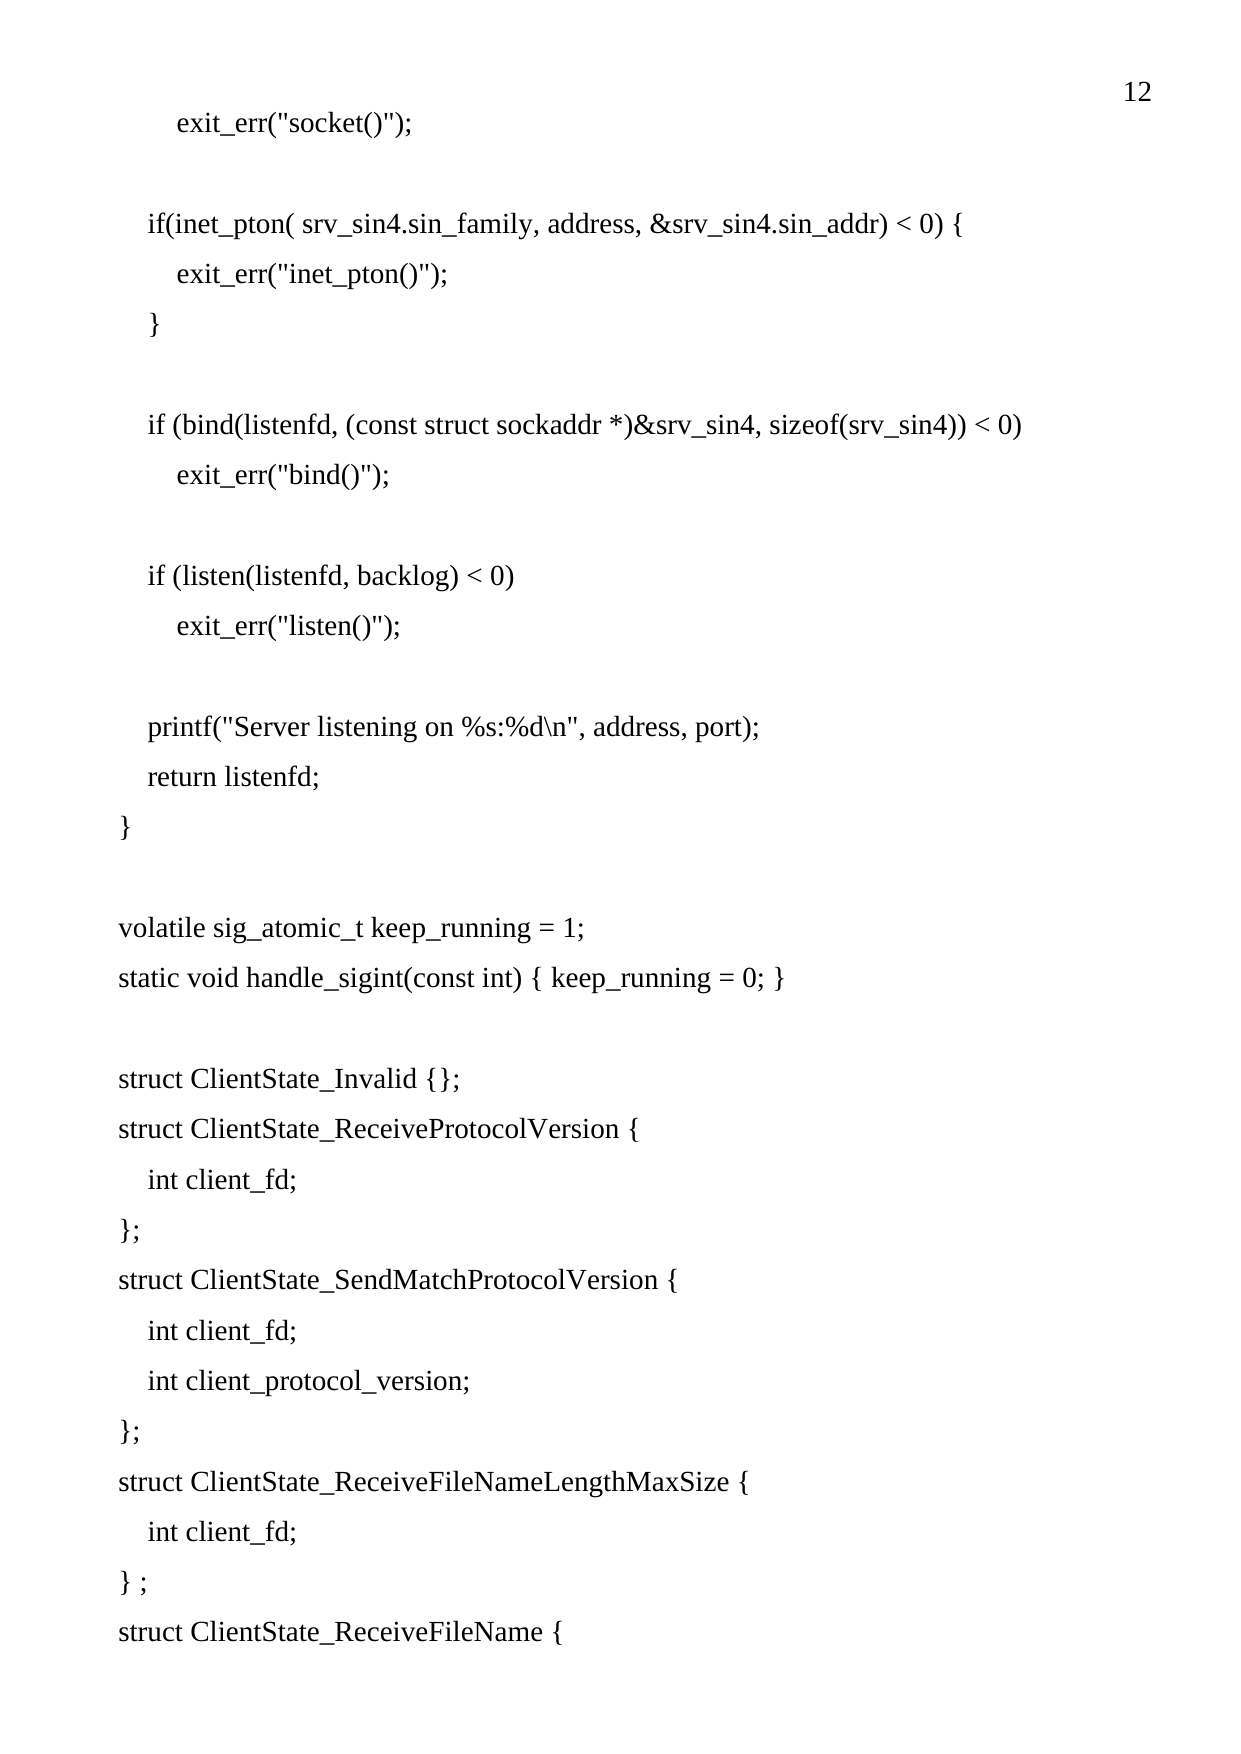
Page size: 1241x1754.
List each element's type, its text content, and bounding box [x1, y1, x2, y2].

text printf("Server listening on %s:%d\n", address, port); [118, 709, 1122, 742]
text if (listen(listenfd, backlog) < 0) [118, 558, 1122, 592]
text exit_err("bind()"); [118, 457, 1122, 491]
text struct ClientState_ReceiveFileNameLengthMaxSize { [118, 1464, 1122, 1497]
text if(inet_pton( srv_sin4.sin_family, address, &srv_sin4.sin_addr) < 0) { [118, 206, 1122, 239]
text }; [118, 1413, 1122, 1447]
text exit_err("socket()"); [118, 105, 1122, 139]
text } [118, 809, 1122, 843]
text exit_err("listen()"); [118, 608, 1122, 642]
text if (bind(listenfd, (const struct sockaddr *)&srv_sin4, sizeof(srv_sin4)) < 0) [118, 407, 1122, 441]
text int client_fd; [118, 1313, 1122, 1346]
text volatile sig_atomic_t keep_running = 1; [118, 910, 1122, 944]
text struct ClientState_ReceiveFileName { [118, 1614, 1122, 1648]
text struct ClientState_Invalid {}; [118, 1061, 1122, 1095]
text int client_fd; [118, 1162, 1122, 1195]
text struct ClientState_SendMatchProtocolVersion { [118, 1262, 1122, 1296]
text static void handle_sigint(const int) { keep_running = 0; } [118, 961, 1122, 994]
text } [118, 306, 1122, 340]
text int client_fd; [118, 1514, 1122, 1547]
text int client_protocol_version; [118, 1363, 1122, 1397]
text } ; [118, 1564, 1122, 1598]
text struct ClientState_ReceiveProtocolVersion { [118, 1111, 1122, 1145]
text return listenfd; [118, 759, 1122, 793]
text }; [118, 1212, 1122, 1246]
text exit_err("inet_pton()"); [118, 256, 1122, 290]
